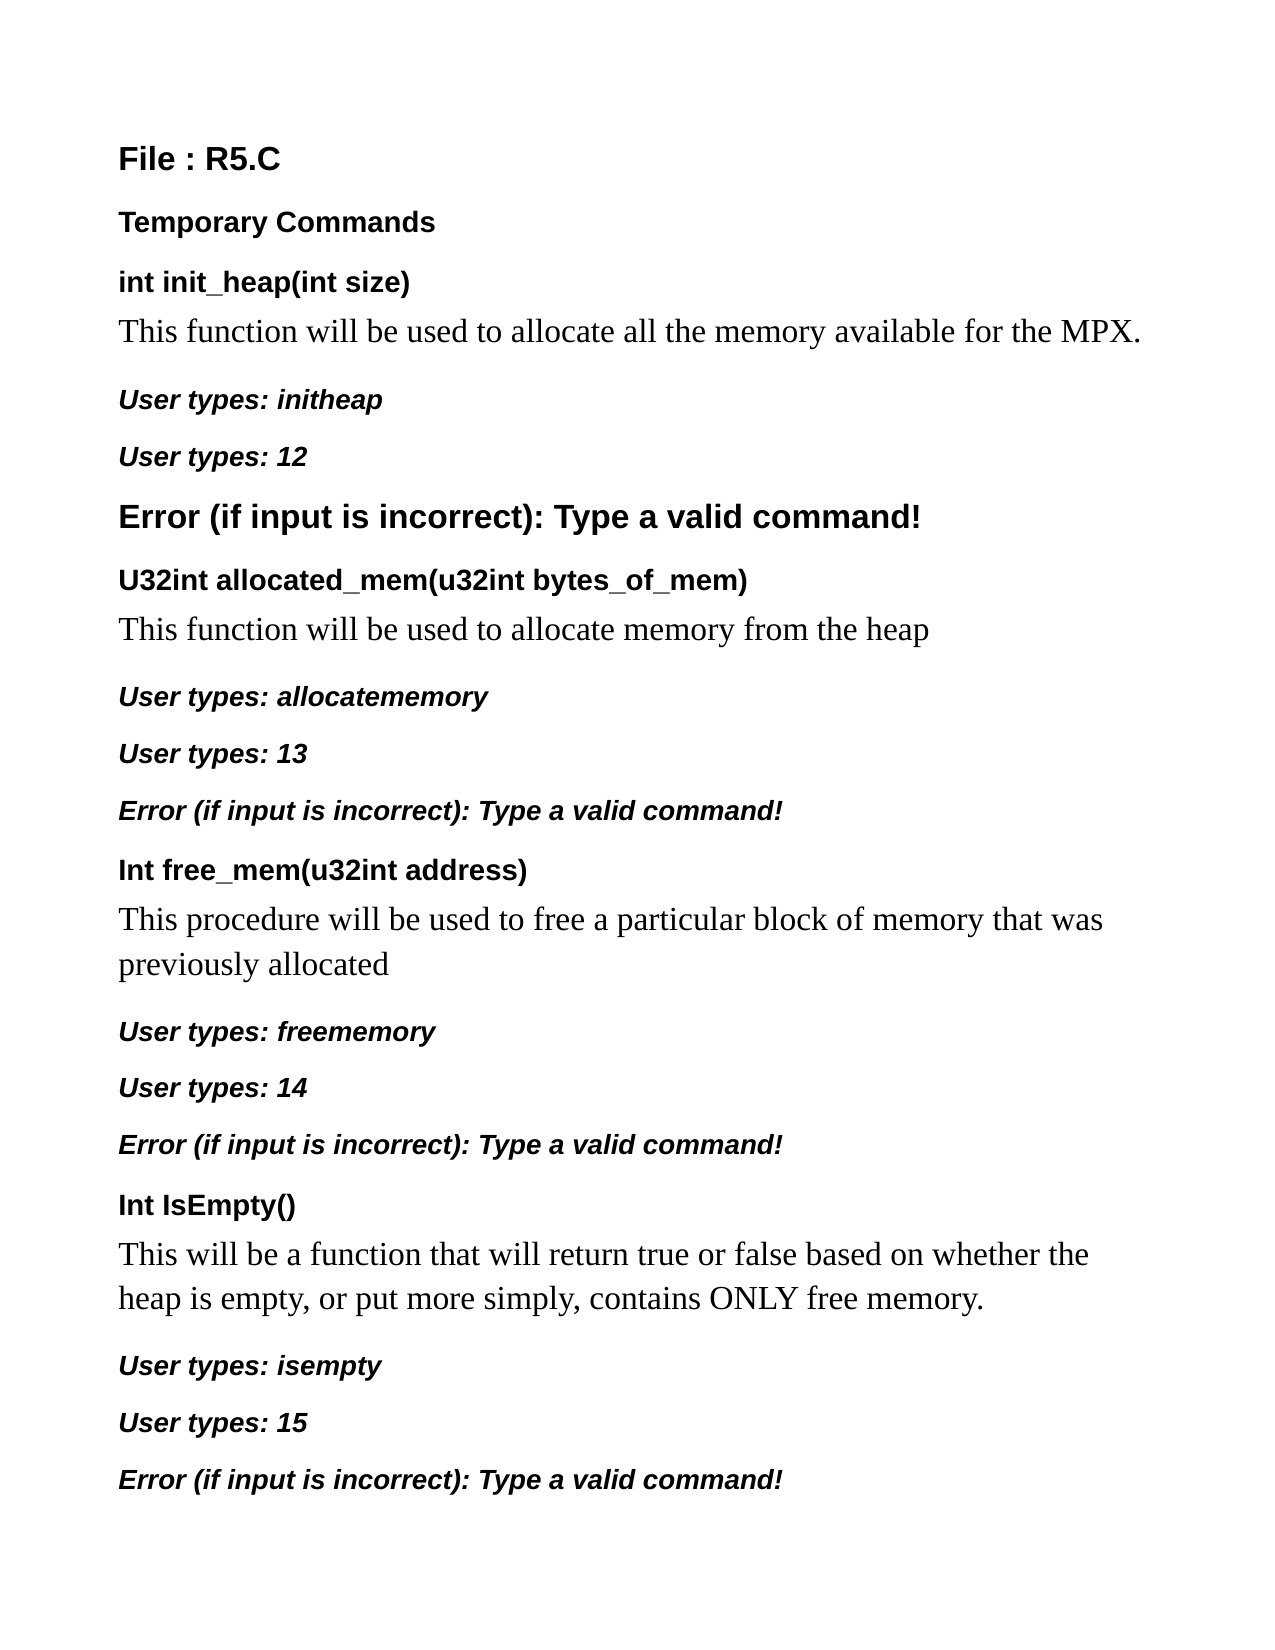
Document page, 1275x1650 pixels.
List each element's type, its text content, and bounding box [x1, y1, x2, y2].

subtitle User types: freememory [118, 1015, 1157, 1047]
subtitle File : R5.C [118, 139, 1157, 177]
subtitle User types: 14 [118, 1072, 1157, 1104]
subtitle User types: initheap [118, 383, 1157, 415]
subtitle Error (if input is incorrect): Type a valid command! [118, 794, 1157, 826]
subtitle Int free_mem(u32int address) [118, 853, 1157, 887]
text This procedure will be used to free a particular block of memory that was previously allocated [118, 899, 1157, 982]
subtitle Error (if input is incorrect): Type a valid command! [118, 1129, 1157, 1161]
subtitle User types: 15 [118, 1407, 1157, 1438]
subtitle U32int allocated_mem(u32int bytes_of_mem) [118, 562, 1157, 596]
subtitle Error (if input is incorrect): Type a valid command! [118, 1463, 1157, 1495]
subtitle Int IsEmpty() [118, 1188, 1157, 1221]
text This will be a function that will return true or false based on whether the heap is empty, or put more simply, contains ONLY free memory. [118, 1234, 1157, 1317]
subtitle User types: 13 [118, 737, 1157, 769]
text This function will be used to allocate memory from the heap [118, 609, 1157, 647]
subtitle User types: isempty [118, 1350, 1157, 1382]
subtitle User types: allocatememory [118, 680, 1157, 712]
subtitle Error (if input is incorrect): Type a valid command! [118, 497, 1157, 535]
text This function will be used to allocate all the memory available for the MPX. [118, 312, 1157, 350]
subtitle Temporary Commands [118, 204, 1157, 238]
subtitle User types: 12 [118, 440, 1157, 472]
subtitle int init_heap(int size) [118, 265, 1157, 299]
